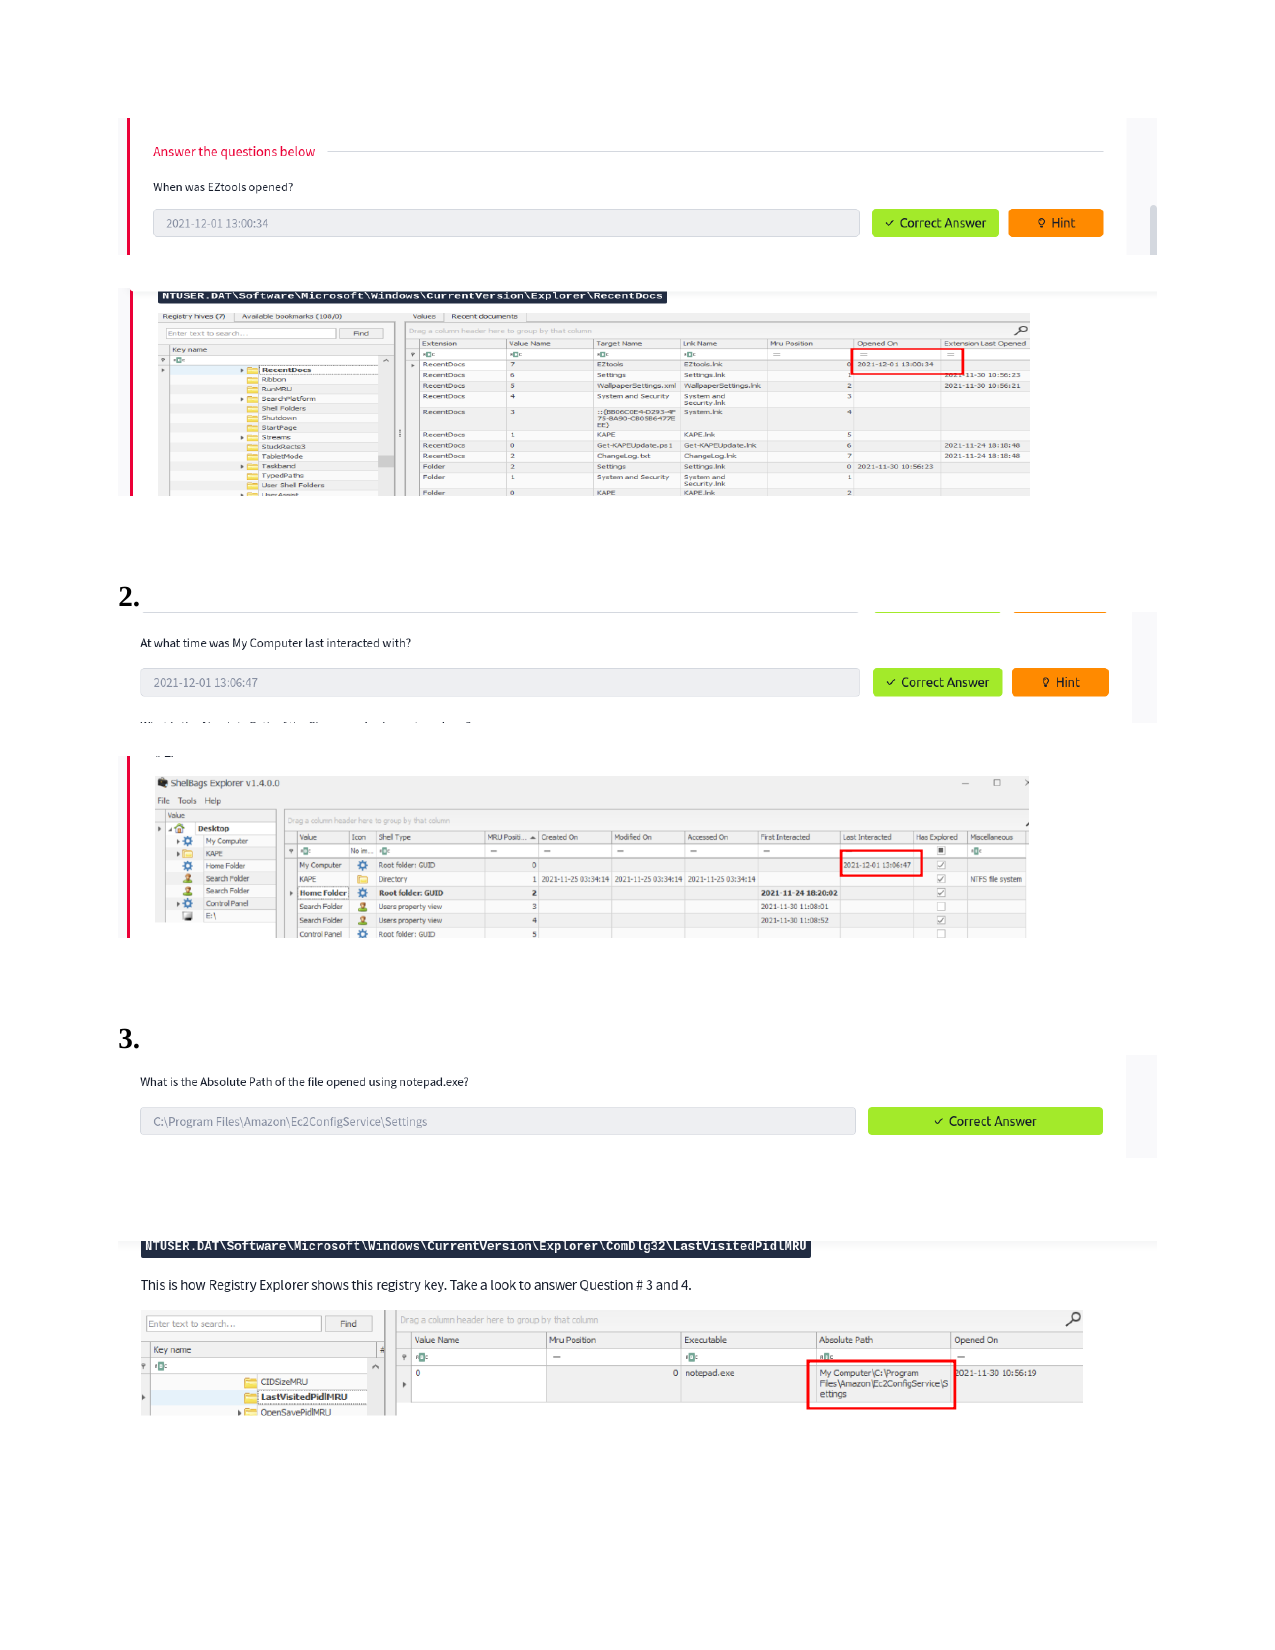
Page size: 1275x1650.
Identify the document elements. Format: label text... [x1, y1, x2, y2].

picture [118, 1241, 1157, 1424]
picture [118, 288, 1157, 496]
picture [118, 1055, 1157, 1158]
picture [118, 612, 1157, 723]
text 3. [118, 1021, 1157, 1055]
picture [118, 118, 1157, 255]
text 2. [118, 579, 1157, 612]
picture [118, 756, 1157, 938]
